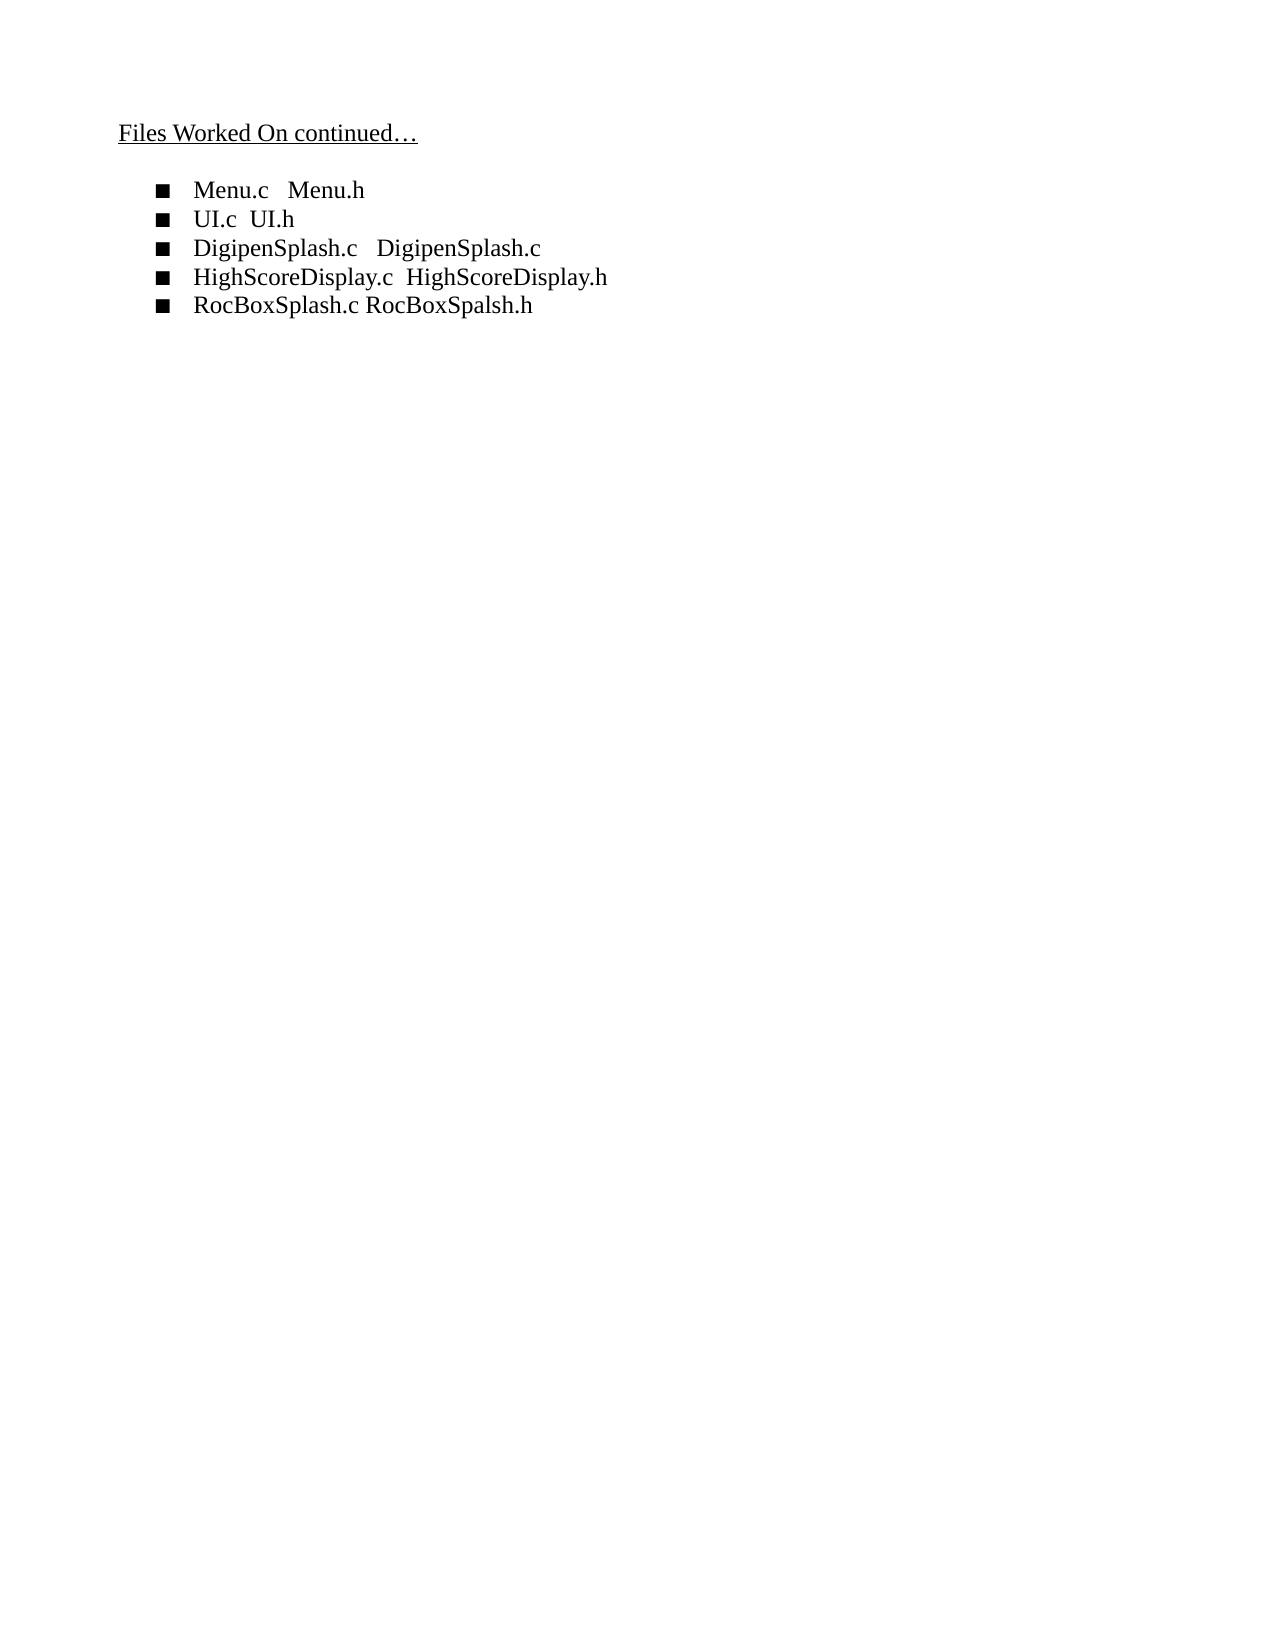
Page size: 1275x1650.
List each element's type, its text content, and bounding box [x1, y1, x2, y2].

list RocBoxSplash.c RocBoxSpalsh.h [156, 291, 1157, 319]
text Files Worked On continued… [118, 118, 1157, 147]
list Menu.c Menu.h [156, 176, 1157, 204]
list UI.c UI.h [156, 204, 1157, 233]
list DigipenSplash.c DigipenSplash.c [156, 233, 1157, 262]
list HighScoreDisplay.c HighScoreDisplay.h [156, 262, 1157, 291]
